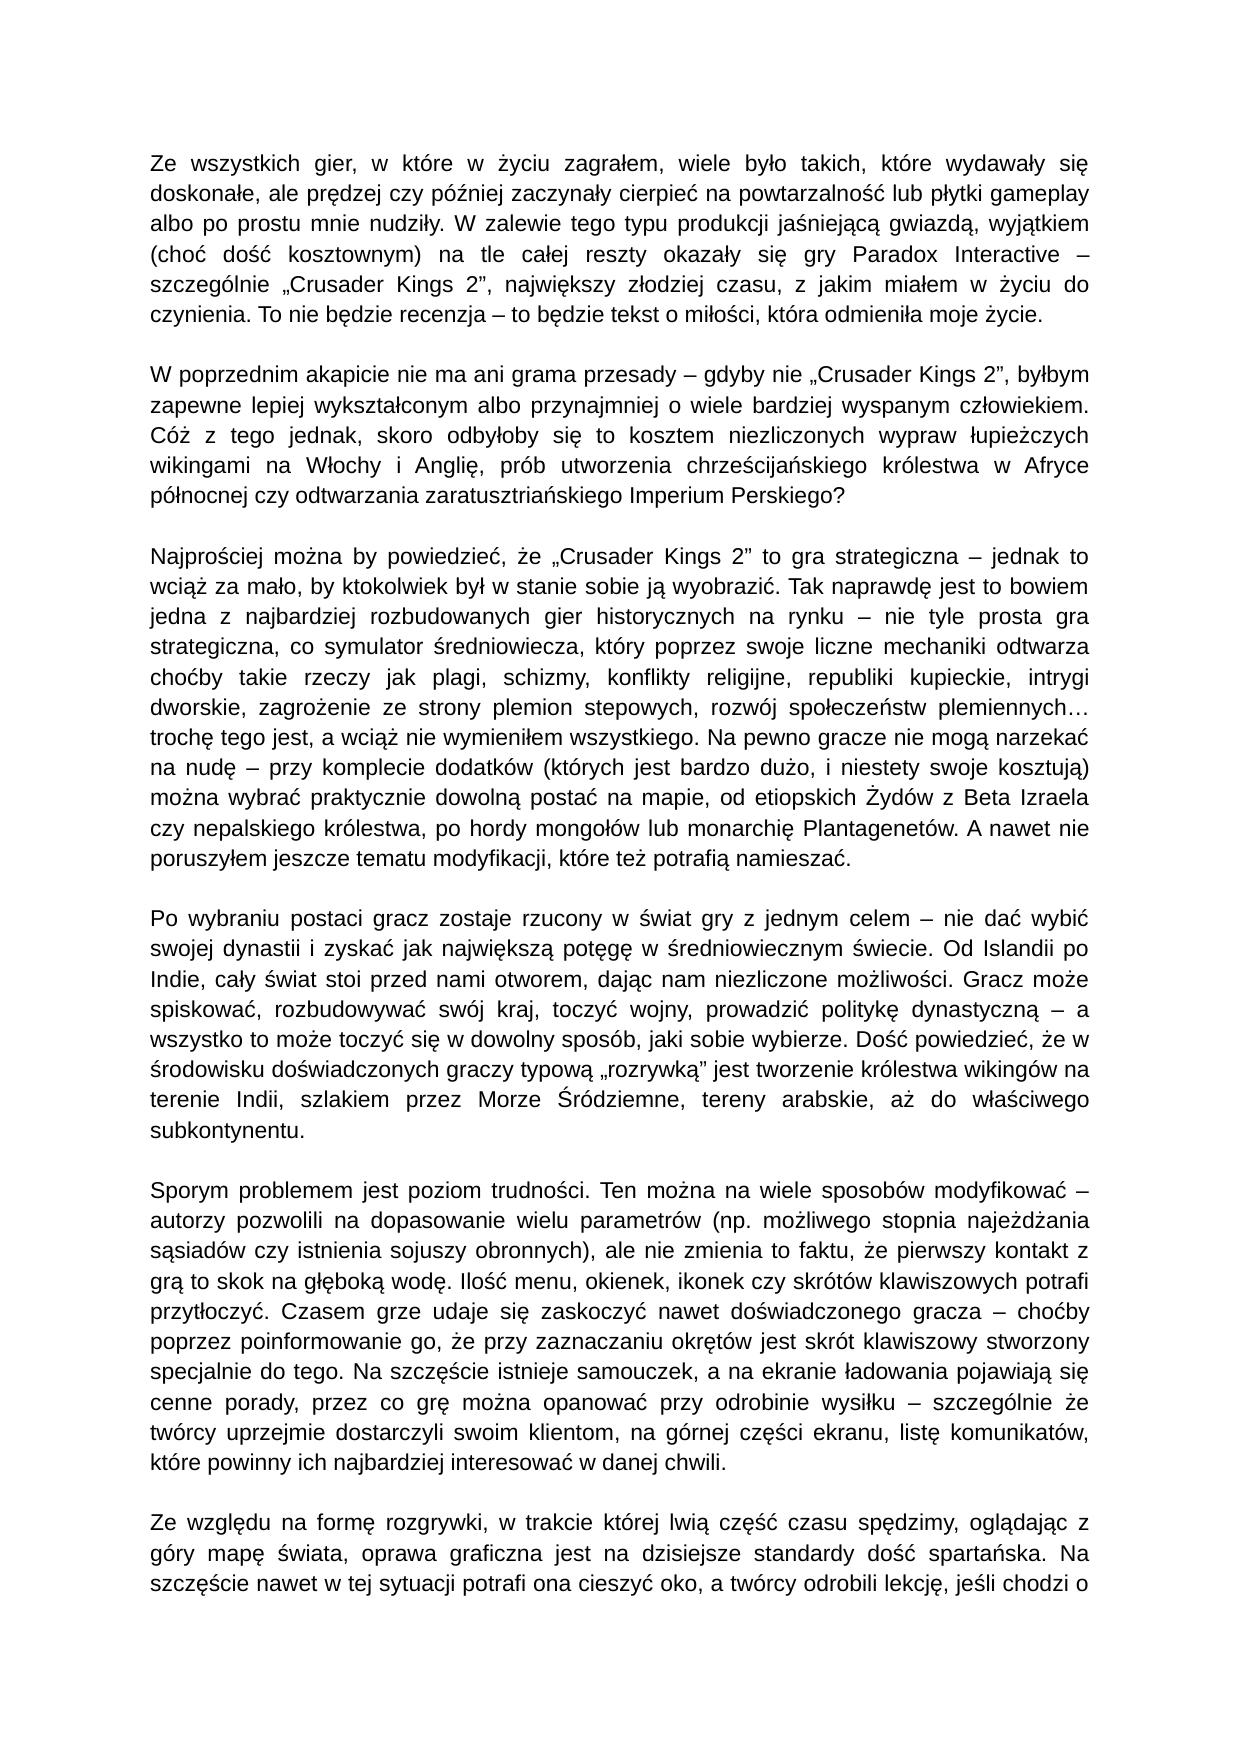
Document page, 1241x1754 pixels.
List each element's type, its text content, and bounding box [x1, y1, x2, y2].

text Sporym problemem jest poziom trudności. Ten można na wiele sposobów modyfikować – autorzy pozwolili na dopasowanie wielu parametrów (np. możliwego stopnia najeżdżania sąsiadów czy istnienia sojuszy obronnych), ale nie zmienia to faktu, że pierwszy kontakt z grą to skok na głęboką wodę. Ilość menu, okienek, ikonek czy skrótów klawiszowych potrafi przytłoczyć. Czasem grze udaje się zaskoczyć nawet doświadczonego gracza – choćby poprzez poinformowanie go, że przy zaznaczaniu okrętów jest skrót klawiszowy stworzony specjalnie do tego. Na szczęście istnieje samouczek, a na ekranie ładowania pojawiają się cenne porady, przez co grę można opanować przy odrobinie wysiłku – szczególnie że twórcy uprzejmie dostarczyli swoim klientom, na górnej części ekranu, listę komunikatów, które powinny ich najbardziej interesować w danej chwili. [150, 1177, 1090, 1475]
text Najprościej można by powiedzieć, że „Crusader Kings 2” to gra strategiczna – jednak to wciąż za mało, by ktokolwiek był w stanie sobie ją wyobrazić. Tak naprawdę jest to bowiem jedna z najbardziej rozbudowanych gier historycznych na rynku – nie tyle prosta gra strategiczna, co symulator średniowiecza, który poprzez swoje liczne mechaniki odtwarza choćby takie rzeczy jak plagi, schizmy, konflikty religijne, republiki kupieckie, intrygi dworskie, zagrożenie ze strony plemion stepowych, rozwój społeczeństw plemiennych… trochę tego jest, a wciąż nie wymieniłem wszystkiego. Na pewno gracze nie mogą narzekać na nudę – przy komplecie dodatków (których jest bardzo dużo, i niestety swoje kosztują) można wybrać praktycznie dowolną postać na mapie, od etiopskich Żydów z Beta Izraela czy nepalskiego królestwa, po hordy mongołów lub monarchię Plantagenetów. A nawet nie poruszyłem jeszcze tematu modyfikacji, które też potrafią namieszać. [150, 543, 1090, 871]
text Po wybraniu postaci gracz zostaje rzucony w świat gry z jednym celem – nie dać wybić swojej dynastii i zyskać jak największą potęgę w średniowiecznym świecie. Od Islandii po Indie, cały świat stoi przed nami otworem, dając nam niezliczone możliwości. Gracz może spiskować, rozbudowywać swój kraj, toczyć wojny, prowadzić politykę dynastyczną – a wszystko to może toczyć się w dowolny sposób, jaki sobie wybierze. Dość powiedzieć, że w środowisku doświadczonych graczy typową „rozrywką” jest tworzenie królestwa wikingów na terenie Indii, szlakiem przez Morze Śródziemne, tereny arabskie, aż do właściwego subkontynentu. [150, 905, 1090, 1143]
text Ze względu na formę rozgrywki, w trakcie której lwią część czasu spędzimy, oglądając z góry mapę świata, oprawa graficzna jest na dzisiejsze standardy dość spartańska. Na szczęście nawet w tej sytuacji potrafi ona cieszyć oko, a twórcy odrobili lekcję, jeśli chodzi o [150, 1509, 1090, 1596]
text Ze wszystkich gier, w które w życiu zagrałem, wiele było takich, które wydawały się doskonałe, ale prędzej czy później zaczynały cierpieć na powtarzalność lub płytki gameplay albo po prostu mnie nudziły. W zalewie tego typu produkcji jaśniejącą gwiazdą, wyjątkiem (choć dość kosztownym) na tle całej reszty okazały się gry Paradox Interactive – szczególnie „Crusader Kings 2”, największy złodziej czasu, z jakim miałem w życiu do czynienia. To nie będzie recenzja – to będzie tekst o miłości, która odmieniła moje życie. [150, 150, 1090, 327]
text W poprzednim akapicie nie ma ani grama przesady – gdyby nie „Crusader Kings 2”, byłbym zapewne lepiej wykształconym albo przynajmniej o wiele bardziej wyspanym człowiekiem. Cóż z tego jednak, skoro odbyłoby się to kosztem niezliczonych wypraw łupieżczych wikingami na Włochy i Anglię, prób utworzenia chrześcijańskiego królestwa w Afryce północnej czy odtwarzania zaratusztriańskiego Imperium Perskiego? [150, 361, 1090, 509]
